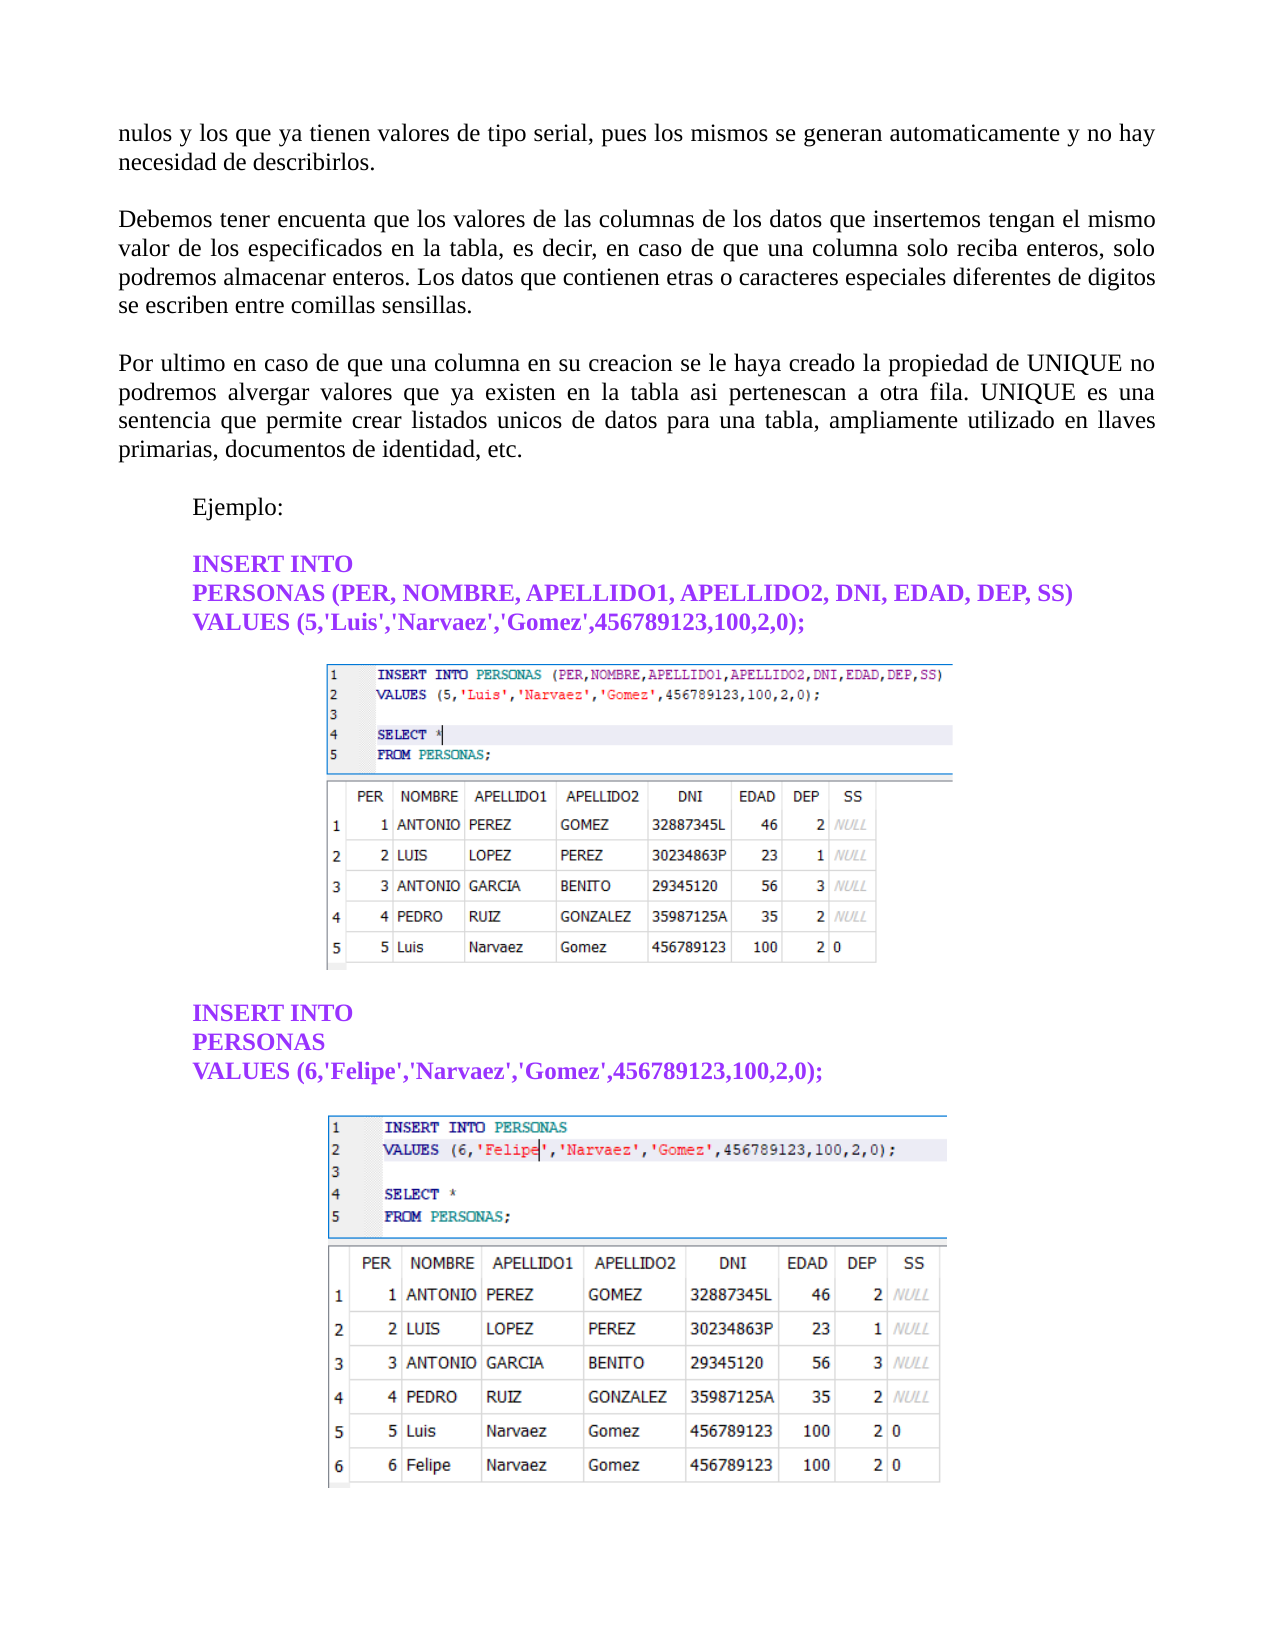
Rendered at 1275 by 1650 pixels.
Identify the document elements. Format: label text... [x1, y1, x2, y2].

text PERSONAS [118, 1027, 1157, 1056]
text VALUES (5,'Luis','Narvaez','Gomez',456789123,100,2,0); [118, 607, 1157, 636]
text Debemos tener encuenta que los valores de las columnas de los datos que insertemos tengan el mismo valor de los especificados en la tabla, es decir, en caso de que una columna solo reciba enteros, solo podremos almacenar enteros. Los datos que contienen etras o caracteres especiales diferentes de digitos se escriben entre comillas sensillas. [118, 204, 1157, 319]
text INSERT INTO [118, 998, 1157, 1027]
text PERSONAS (PER, NOMBRE, APELLIDO1, APELLIDO2, DNI, EDAD, DEP, SS) [118, 578, 1157, 607]
text VALUES (6,'Felipe','Narvaez','Gomez',456789123,100,2,0); [118, 1056, 1157, 1084]
text Ejemplo: [118, 492, 1157, 521]
text nulos y los que ya tienen valores de tipo serial, pues los mismos se generan automaticamente y no hay necesidad de describirlos. [118, 118, 1157, 176]
text Por ultimo en caso de que una columna en su creacion se le haya creado la propiedad de UNIQUE no podremos alvergar valores que ya existen en la tabla asi pertenescan a otra fila. UNIQUE es una sentencia que permite crear listados unicos de datos para una tabla, ampliamente utilizado en llaves primarias, documentos de identidad, etc. [118, 348, 1157, 463]
picture [328, 1113, 947, 1488]
picture [322, 664, 953, 970]
text INSERT INTO [118, 549, 1157, 578]
